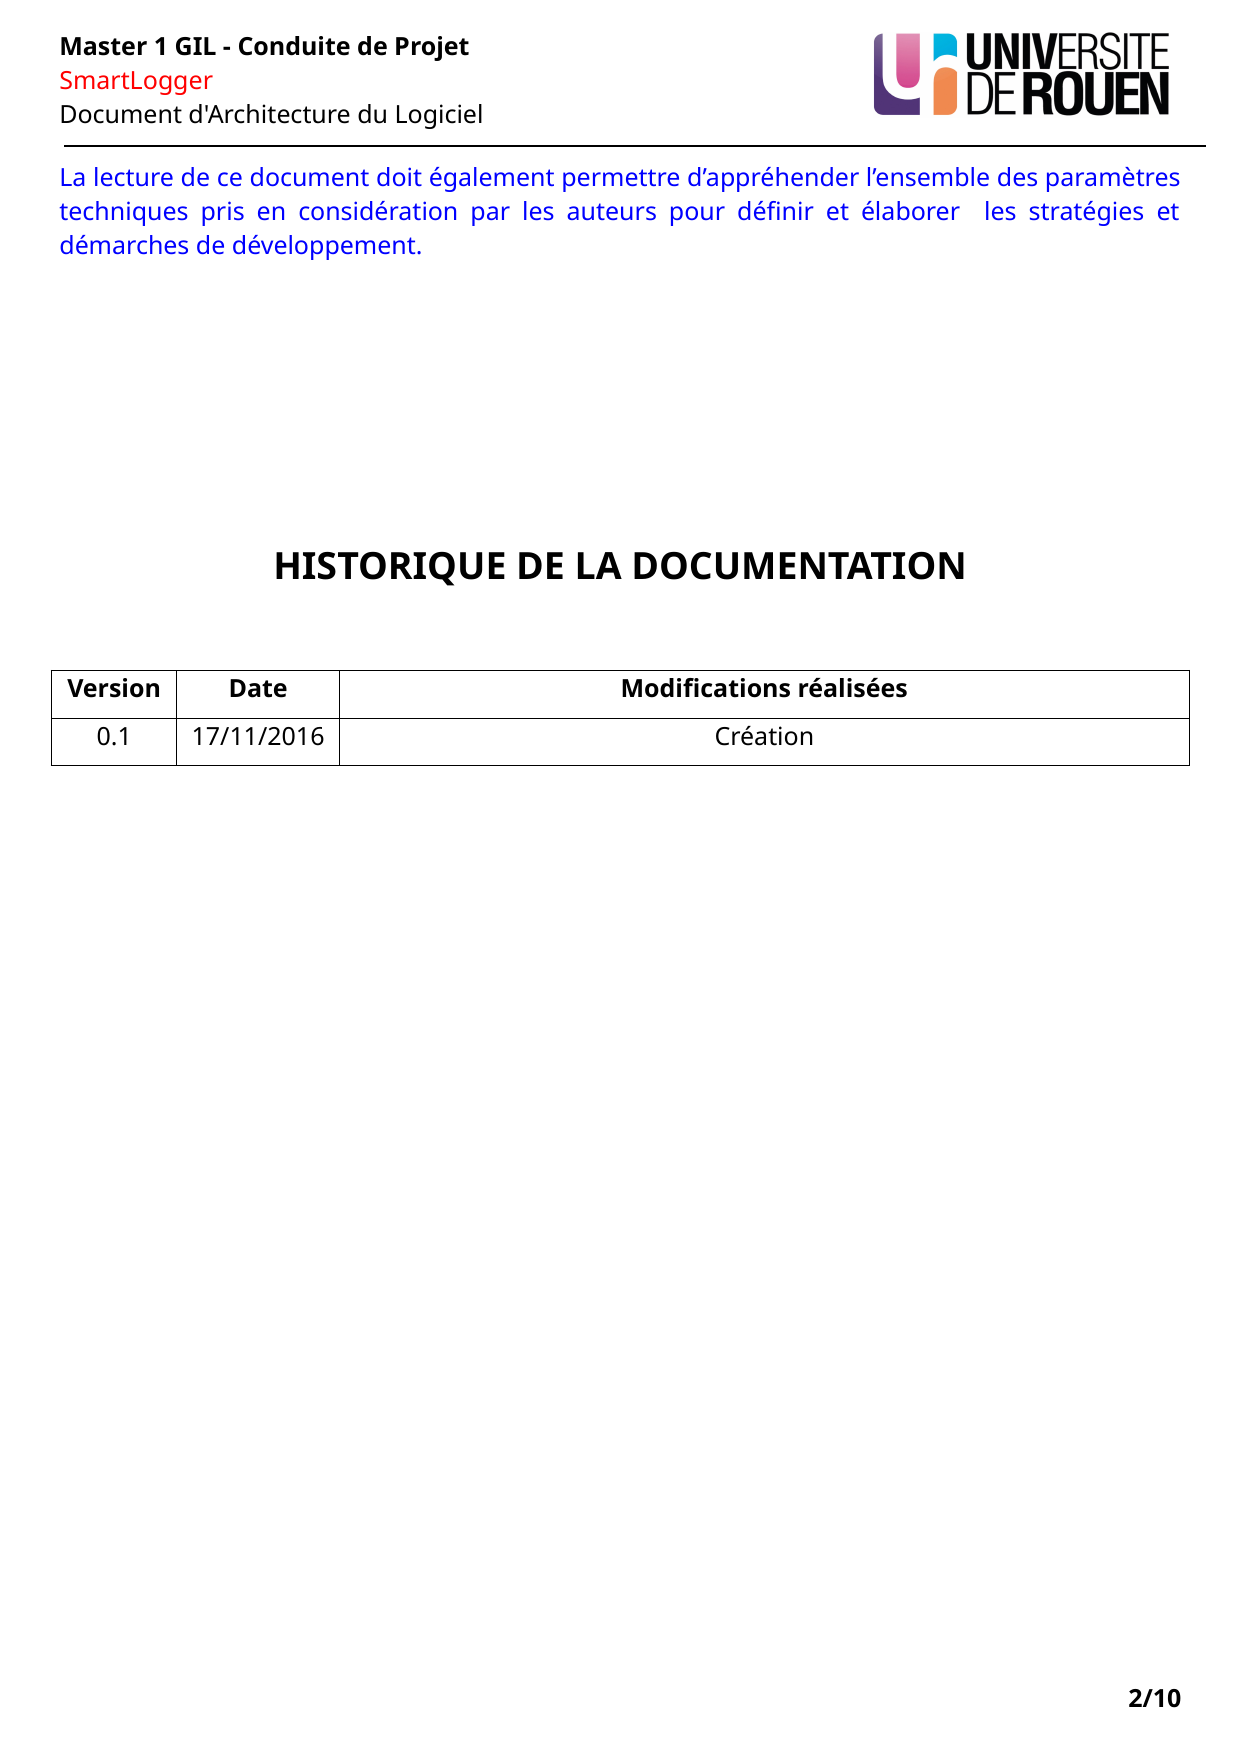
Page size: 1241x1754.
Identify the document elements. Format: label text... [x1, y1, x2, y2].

subtitle HISTORIQUE DE LA DOCUMENTATION [59, 539, 1181, 590]
text La lecture de ce document doit également permettre d’appréhender l’ensemble des paramètres techniques pris en considération par les auteurs pour définir et élaborer les stratégies et démarches de développement. [59, 159, 1181, 262]
table_header Date [177, 671, 339, 717]
table_header Modifications réalisées [340, 671, 1189, 717]
table_cell Création [340, 719, 1189, 765]
picture [872, 32, 1170, 118]
table_cell 0.1 [52, 719, 176, 765]
table_header Version [52, 671, 176, 717]
table_cell 17/11/2016 [177, 719, 339, 765]
